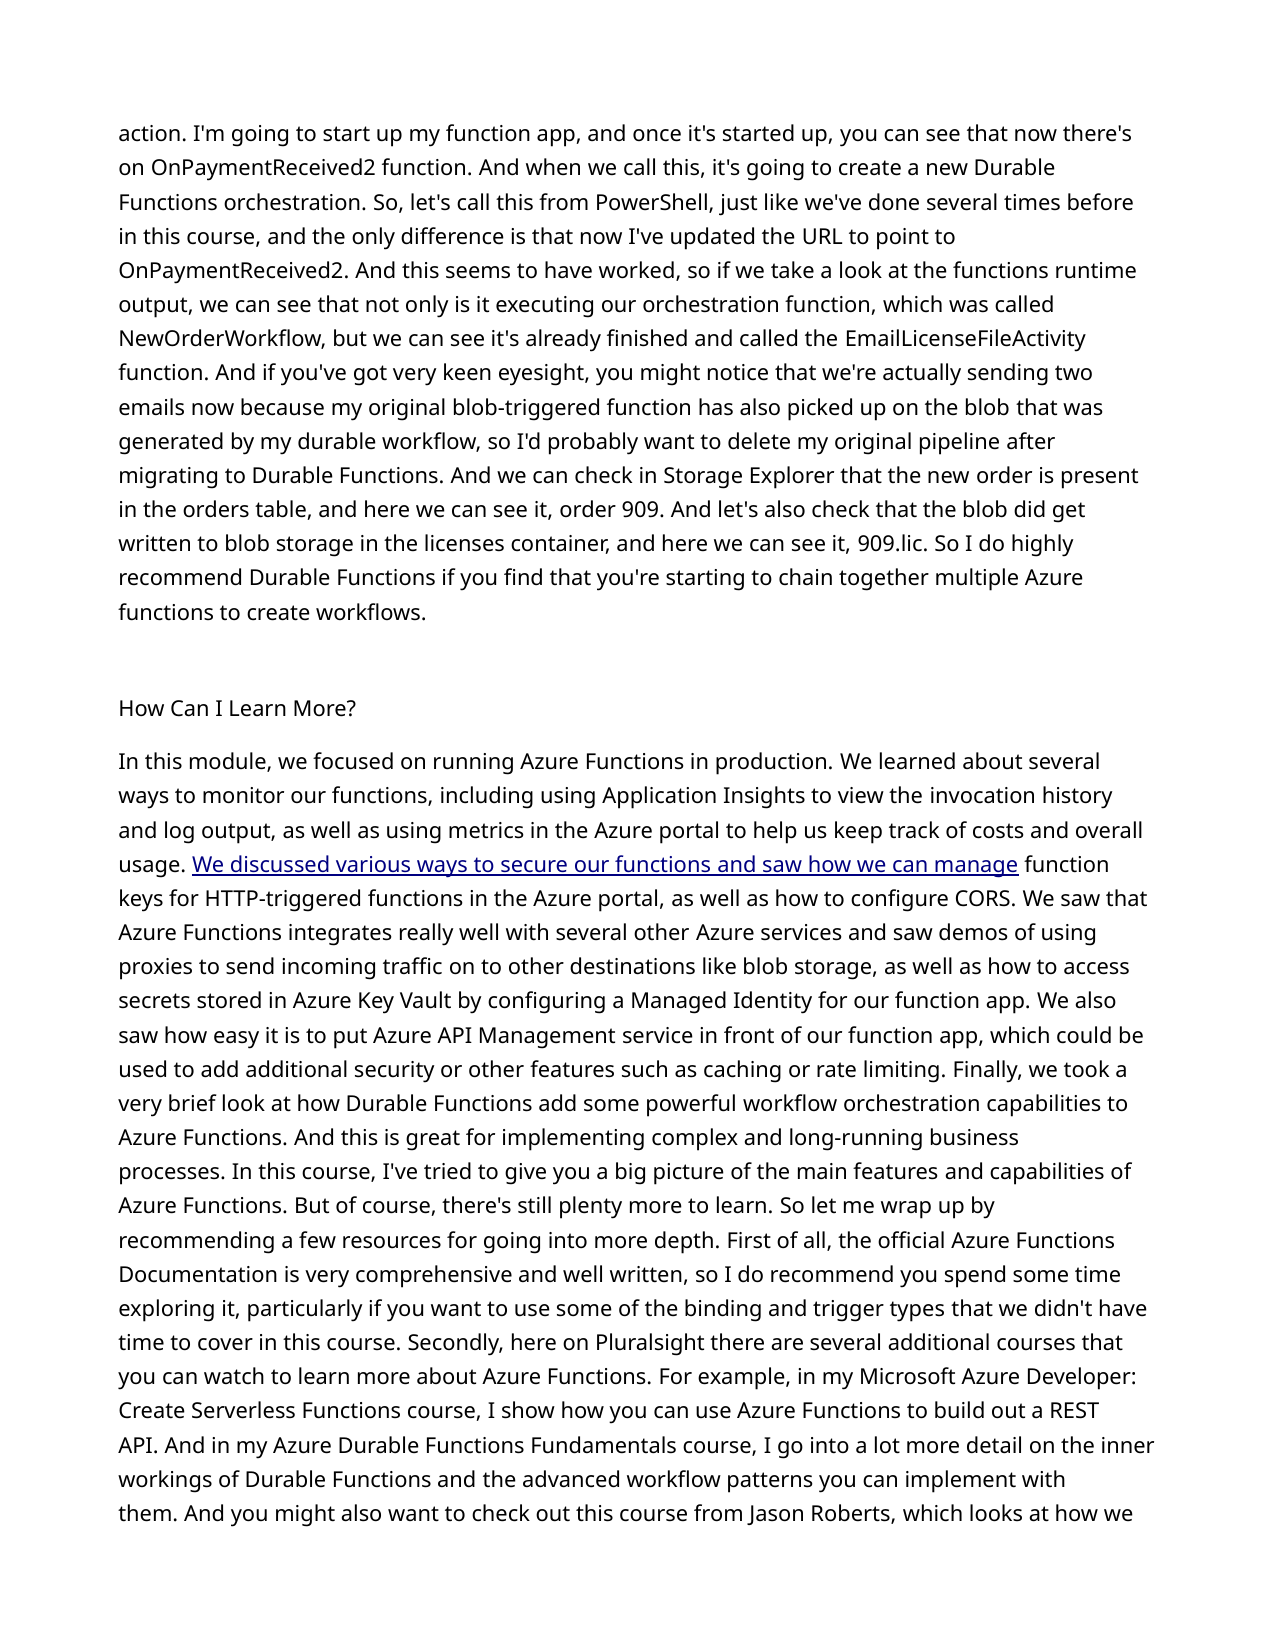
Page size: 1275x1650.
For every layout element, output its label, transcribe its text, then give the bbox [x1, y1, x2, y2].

subtitle How Can I Learn More? [118, 693, 1157, 723]
text action. I'm going to start up my function app, and once it's started up, you can see that now there's on OnPaymentReceived2 function. And when we call this, it's going to create a new Durable Functions orchestration. So, let's call this from PowerShell, just like we've done several times before in this course, and the only difference is that now I've updated the URL to point to OnPaymentReceived2. And this seems to have worked, so if we take a look at the functions runtime output, we can see that not only is it executing our orchestration function, which was called NewOrderWorkflow, but we can see it's already finished and called the EmailLicenseFileActivity function. And if you've got very keen eyesight, you might notice that we're actually sending two emails now because my original blob-triggered function has also picked up on the blob that was generated by my durable workflow, so I'd probably want to delete my original pipeline after migrating to Durable Functions. And we can check in Storage Explorer that the new order is present in the orders table, and here we can see it, order 909. And let's also check that the blob did get written to blob storage in the licenses container, and here we can see it, 909.lic. So I do highly recommend Durable Functions if you find that you're starting to chain together multiple Azure functions to create workflows. [118, 118, 1157, 626]
text In this module, we focused on running Azure Functions in production. We learned about several ways to monitor our functions, including using Application Insights to view the invocation history and log output, as well as using metrics in the Azure portal to help us keep track of costs and overall usage. We discussed various ways to secure our functions and saw how we can manage function keys for HTTP-triggered functions in the Azure portal, as well as how to configure CORS. We saw that Azure Functions integrates really well with several other Azure services and saw demos of using proxies to send incoming traffic on to other destinations like blob storage, as well as how to access secrets stored in Azure Key Vault by configuring a Managed Identity for our function app. We also saw how easy it is to put Azure API Management service in front of our function app, which could be used to add additional security or other features such as caching or rate limiting. Finally, we took a very brief look at how Durable Functions add some powerful workflow orchestration capabilities to Azure Functions. And this is great for implementing complex and long-running business processes. In this course, I've tried to give you a big picture of the main features and capabilities of Azure Functions. But of course, there's still plenty more to learn. So let me wrap up by recommending a few resources for going into more depth. First of all, the official Azure Functions Documentation is very comprehensive and well written, so I do recommend you spend some time exploring it, particularly if you want to use some of the binding and trigger types that we didn't have time to cover in this course. Secondly, here on Pluralsight there are several additional courses that you can watch to learn more about Azure Functions. For example, in my Microsoft Azure Developer: Create Serverless Functions course, I show how you can use Azure Functions to build out a REST API. And in my Azure Durable Functions Fundamentals course, I go into a lot more detail on the inner workings of Durable Functions and the advanced workflow patterns you can implement with them. And you might also want to check out this course from Jason Roberts, which looks at how we [118, 746, 1157, 1528]
